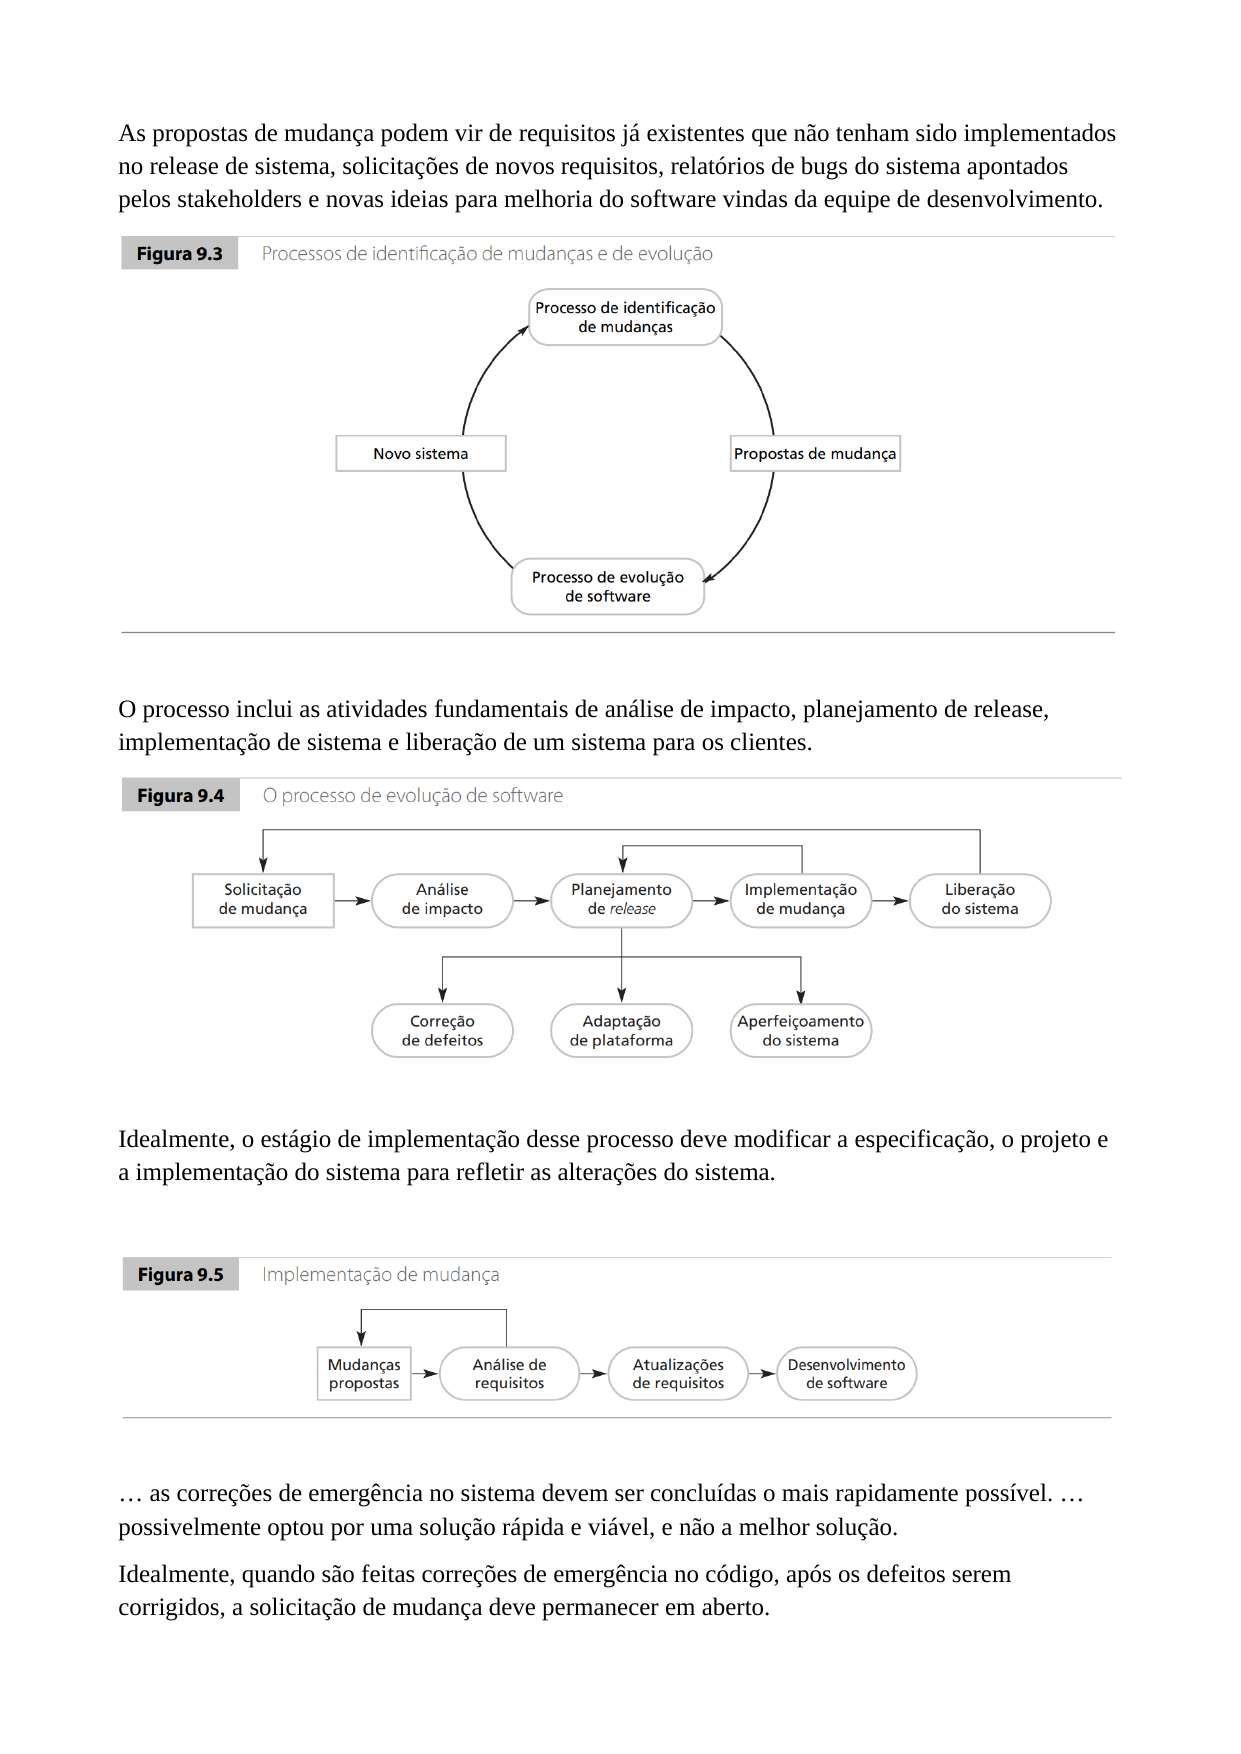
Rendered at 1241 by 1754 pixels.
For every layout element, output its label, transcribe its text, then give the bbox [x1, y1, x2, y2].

text Idealmente, o estágio de implementação desse processo deve modificar a especificação, o projeto e a implementação do sistema para refletir as alterações do sistema. [118, 1124, 1122, 1186]
picture [118, 1252, 1123, 1427]
picture [118, 231, 1123, 643]
picture [118, 774, 1123, 1073]
text O processo inclui as atividades fundamentais de análise de impacto, planejamento de release, implementação de sistema e liberação de um sistema para os clientes. [118, 694, 1122, 756]
text … as correções de emergência no sistema devem ser concluídas o mais rapidamente possível. … possivelmente optou por uma solução rápida e viável, e não a melhor solução. [118, 1478, 1122, 1540]
text Idealmente, quando são feitas correções de emergência no código, após os defeitos serem corrigidos, a solicitação de mudança deve permanecer em aberto. [118, 1559, 1122, 1621]
text As propostas de mudança podem vir de requisitos já existentes que não tenham sido implementados no release de sistema, solicitações de novos requisitos, relatórios de bugs do sistema apontados pelos stakeholders e novas ideias para melhoria do software vindas da equipe de desenvolvimento. [118, 118, 1122, 213]
